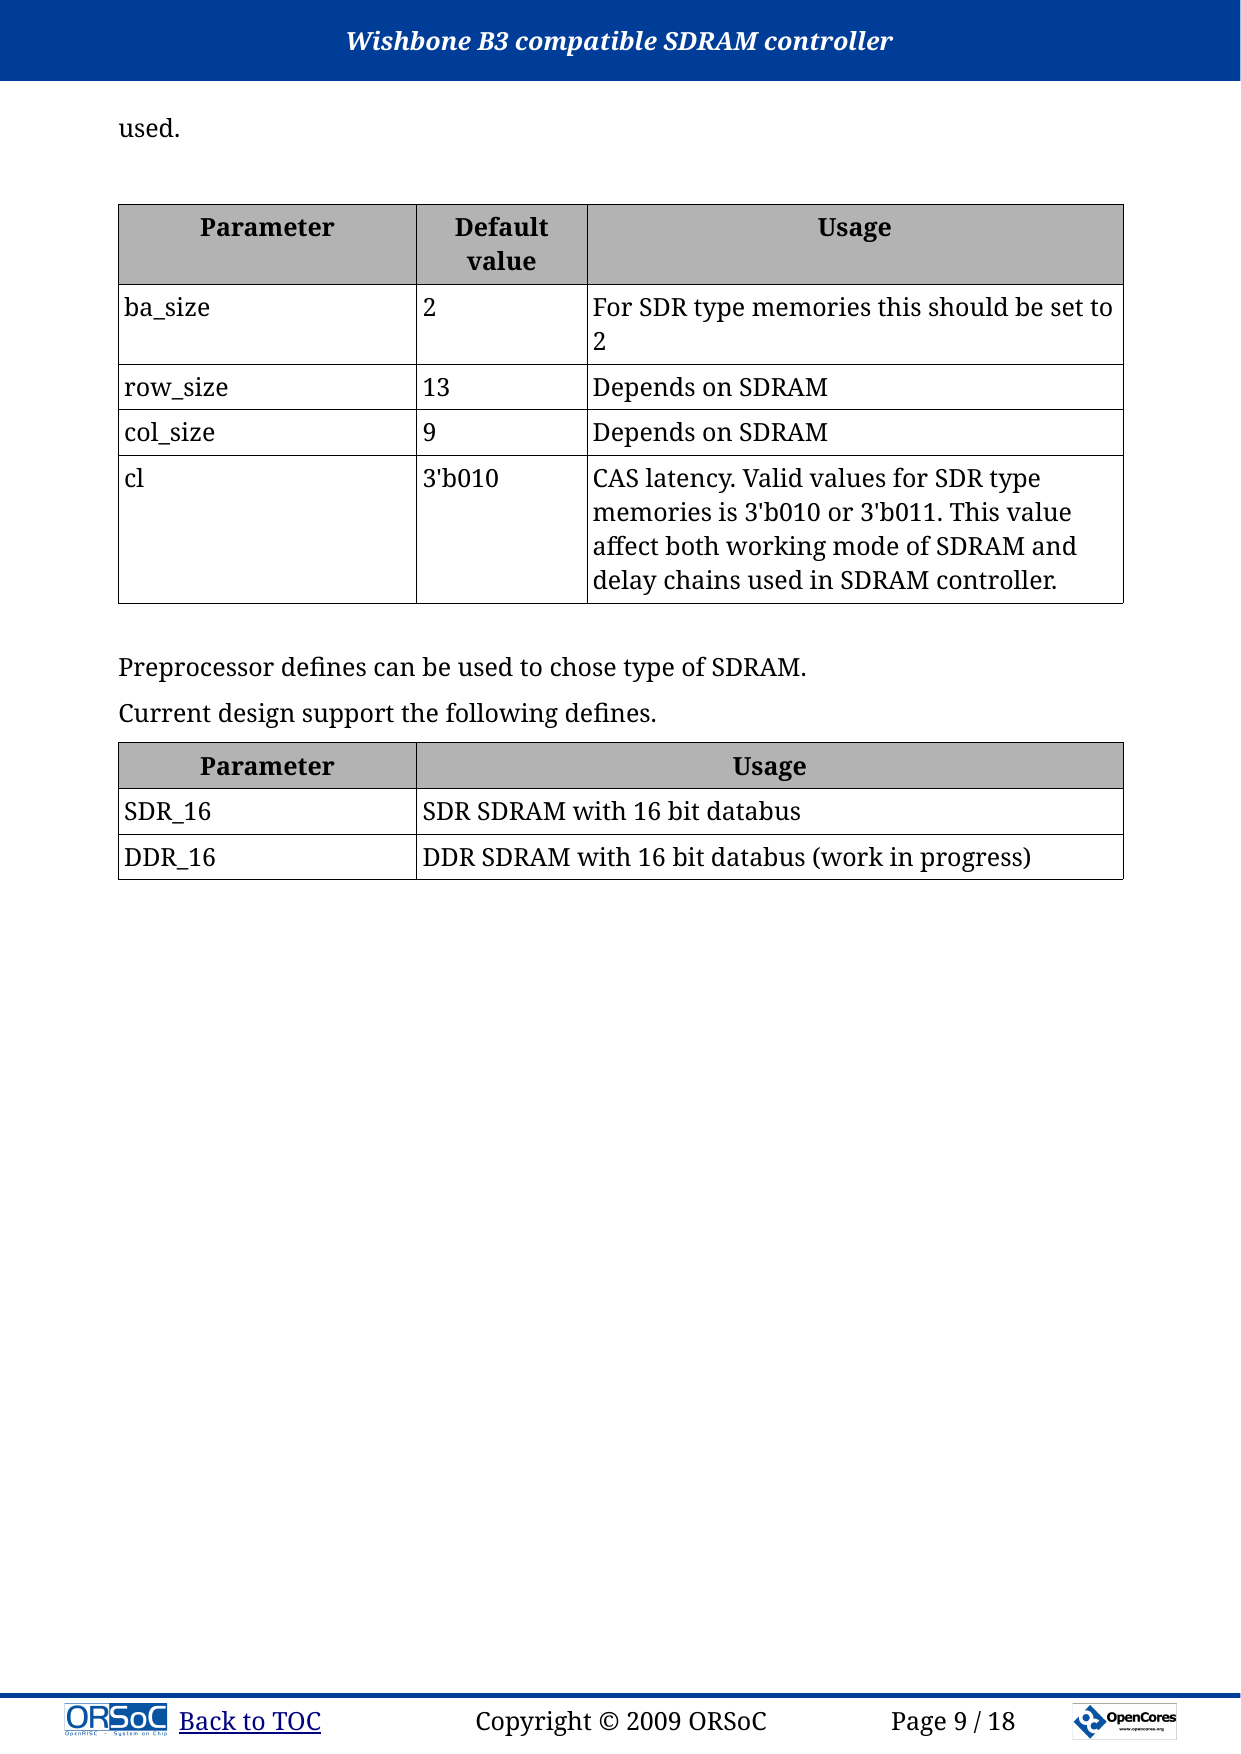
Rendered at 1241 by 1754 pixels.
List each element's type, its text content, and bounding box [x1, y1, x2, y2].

table_header Usage [417, 743, 1123, 788]
table_header Default value [417, 205, 587, 284]
table_header Usage [588, 205, 1123, 284]
table_cell cl [119, 456, 416, 602]
picture [64, 1703, 168, 1736]
table_cell 2 [417, 285, 587, 363]
table_header Parameter [119, 205, 416, 284]
text Preprocessor defines can be used to chose type of SDRAM. [118, 649, 1122, 683]
text Current design support the following defines. [118, 696, 1122, 730]
table_cell 3'b010 [417, 456, 587, 602]
table_cell DDR SDRAM with 16 bit databus (work in progress) [417, 835, 1123, 879]
text used. [118, 111, 1122, 145]
table_cell ba_size [119, 285, 416, 363]
table_cell CAS latency. Valid values for SDR type memories is 3'b010 or 3'b011. This value affect both working mode of SDRAM and delay chains used in SDRAM controller. [588, 456, 1123, 602]
table_cell For SDR type memories this should be set to 2 [588, 285, 1123, 363]
table_cell DDR_16 [119, 835, 416, 879]
picture [1072, 1703, 1177, 1740]
table_cell SDR_16 [119, 789, 416, 833]
table_header Parameter [119, 743, 416, 788]
table_cell SDR SDRAM with 16 bit databus [417, 789, 1123, 833]
table_cell Depends on SDRAM [588, 365, 1123, 409]
table_cell 9 [417, 410, 587, 455]
table_cell Depends on SDRAM [588, 410, 1123, 455]
table_cell row_size [119, 365, 416, 409]
table_cell 13 [417, 365, 587, 409]
table_cell col_size [119, 410, 416, 455]
